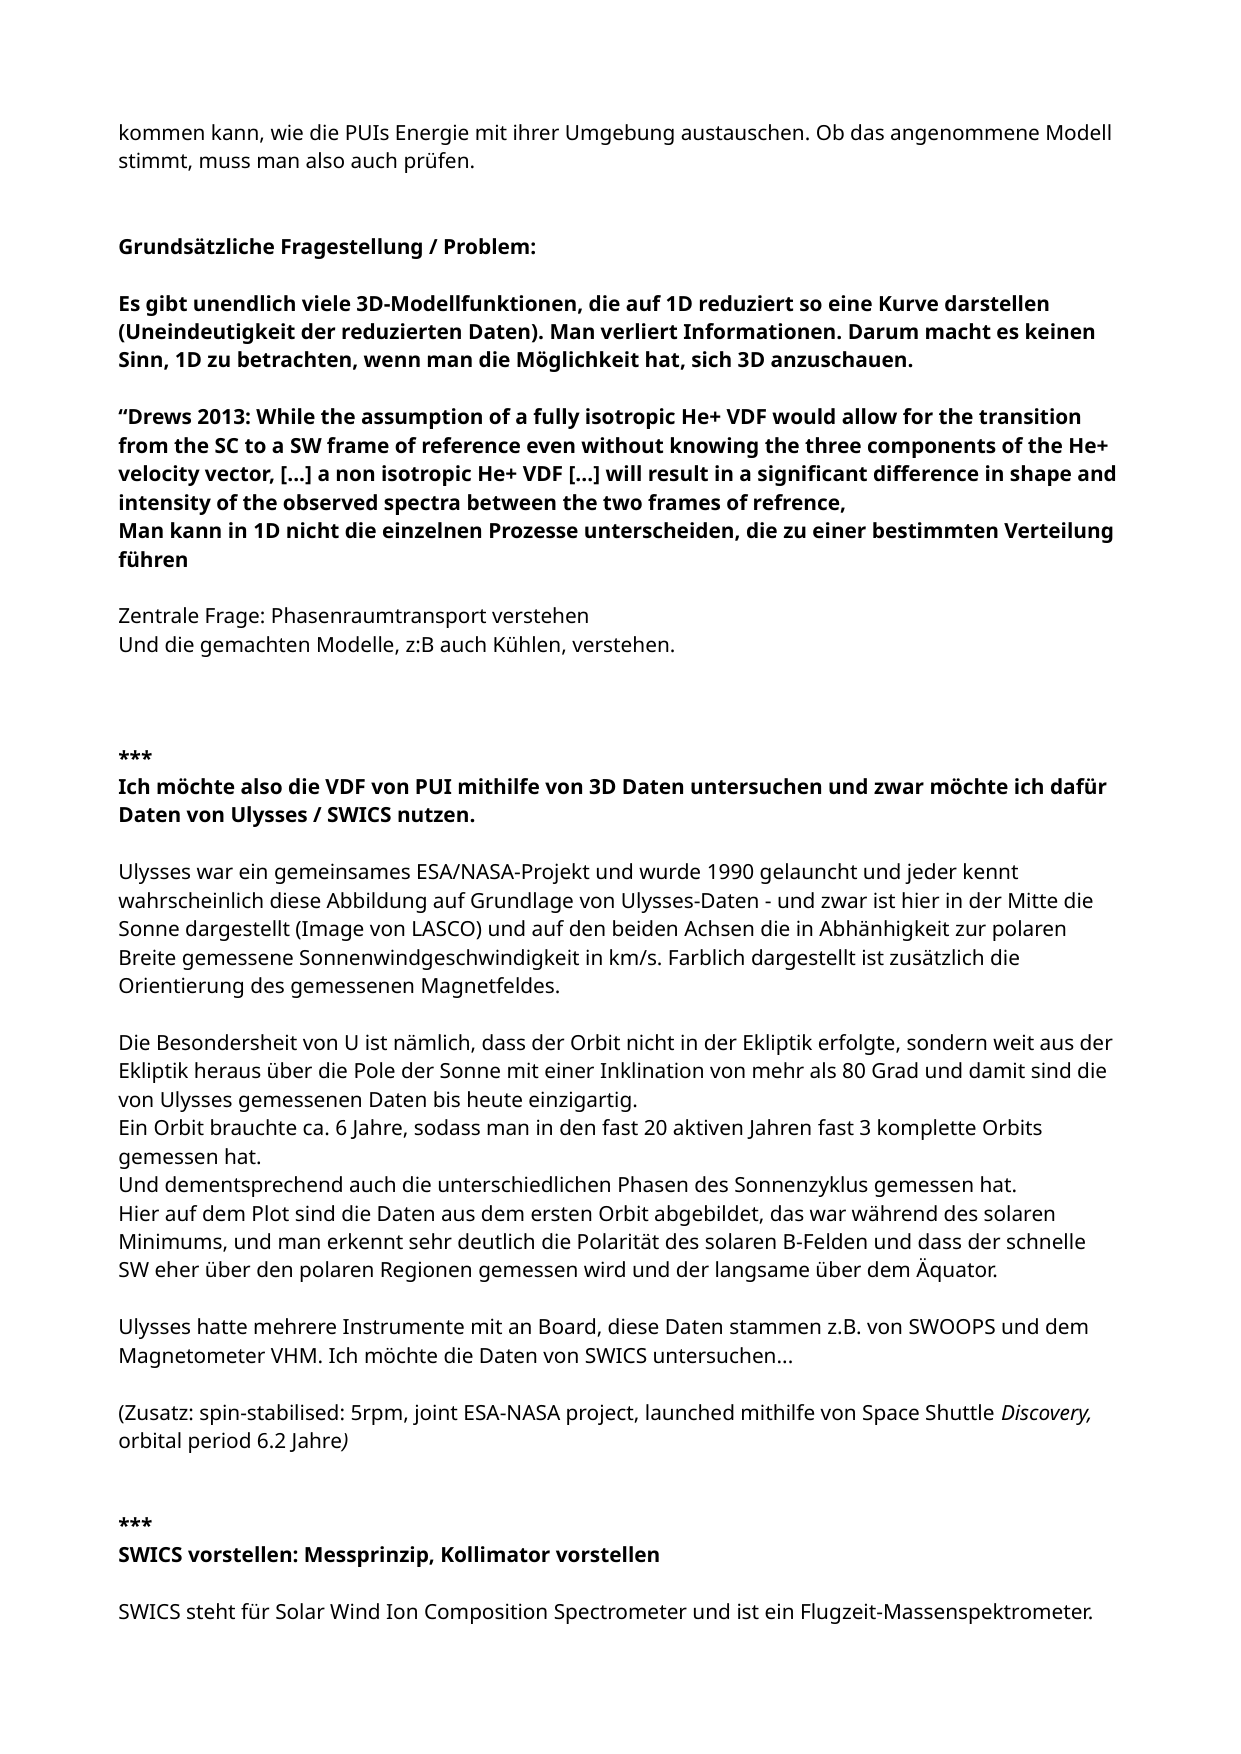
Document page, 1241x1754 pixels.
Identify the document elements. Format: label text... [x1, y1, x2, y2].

text *** [118, 1512, 1122, 1540]
text Die Besondersheit von U ist nämlich, dass der Orbit nicht in der Ekliptik erfolgte, sondern weit aus der Ekliptik heraus über die Pole der Sonne mit einer Inklination von mehr als 80 Grad und damit sind die von Ulysses gemessenen Daten bis heute einzigartig. [118, 1028, 1122, 1113]
text Es gibt unendlich viele 3D-Modellfunktionen, die auf 1D reduziert so eine Kurve darstellen (Uneindeutigkeit der reduzierten Daten). Man verliert Informationen. Darum macht es keinen Sinn, 1D zu betrachten, wenn man die Möglichkeit hat, sich 3D anzuschauen. [118, 289, 1122, 374]
text Man kann in 1D nicht die einzelnen Prozesse unterscheiden, die zu einer bestimmten Verteilung führen [118, 516, 1122, 573]
text *** [118, 744, 1122, 772]
text Und die gemachten Modelle, z:B auch Kühlen, verstehen. [118, 630, 1122, 658]
text Ein Orbit brauchte ca. 6 Jahre, sodass man in den fast 20 aktiven Jahren fast 3 komplette Orbits gemessen hat. [118, 1113, 1122, 1170]
text Grundsätzliche Fragestellung / Problem: [118, 232, 1122, 260]
text Hier auf dem Plot sind die Daten aus dem ersten Orbit abgebildet, das war während des solaren Minimums, und man erkennt sehr deutlich die Polarität des solaren B-Felden und dass der schnelle SW eher über den polaren Regionen gemessen wird und der langsame über dem Äquator. [118, 1199, 1122, 1284]
text SWICS vorstellen: Messprinzip, Kollimator vorstellen [118, 1540, 1122, 1568]
text Ulysses war ein gemeinsames ESA/NASA-Projekt und wurde 1990 gelauncht und jeder kennt wahrscheinlich diese Abbildung auf Grundlage von Ulysses-Daten - und zwar ist hier in der Mitte die Sonne dargestellt (Image von LASCO) und auf den beiden Achsen die in Abhänhigkeit zur polaren Breite gemessene Sonnenwindgeschwindigkeit in km/s. Farblich dargestellt ist zusätzlich die Orientierung des gemessenen Magnetfeldes. [118, 857, 1122, 1000]
text Und dementsprechend auch die unterschiedlichen Phasen des Sonnenzyklus gemessen hat. [118, 1170, 1122, 1199]
text Ulysses hatte mehrere Instrumente mit an Board, diese Daten stammen z.B. von SWOOPS und dem Magnetometer VHM. Ich möchte die Daten von SWICS untersuchen... [118, 1312, 1122, 1369]
text Zentrale Frage: Phasenraumtransport verstehen [118, 602, 1122, 630]
text Ich möchte also die VDF von PUI mithilfe von 3D Daten untersuchen und zwar möchte ich dafür Daten von Ulysses / SWICS nutzen. [118, 772, 1122, 829]
text “Drews 2013: While the assumption of a fully isotropic He+ VDF would allow for the transition from the SC to a SW frame of reference even without knowing the three components of the He+ velocity vector, [...] a non isotropic He+ VDF [...] will result in a significant difference in shape and intensity of the observed spectra between the two frames of refrence, [118, 402, 1122, 516]
text kommen kann, wie die PUIs Energie mit ihrer Umgebung austauschen. Ob das angenommene Modell stimmt, muss man also auch prüfen. [118, 118, 1122, 175]
text (Zusatz: spin-stabilised: 5rpm, joint ESA-NASA project, launched mithilfe von Space Shuttle Discovery, orbital period 6.2 Jahre) [118, 1398, 1122, 1455]
text SWICS steht für Solar Wind Ion Composition Spectrometer und ist ein Flugzeit-Massenspektrometer. [118, 1597, 1122, 1625]
